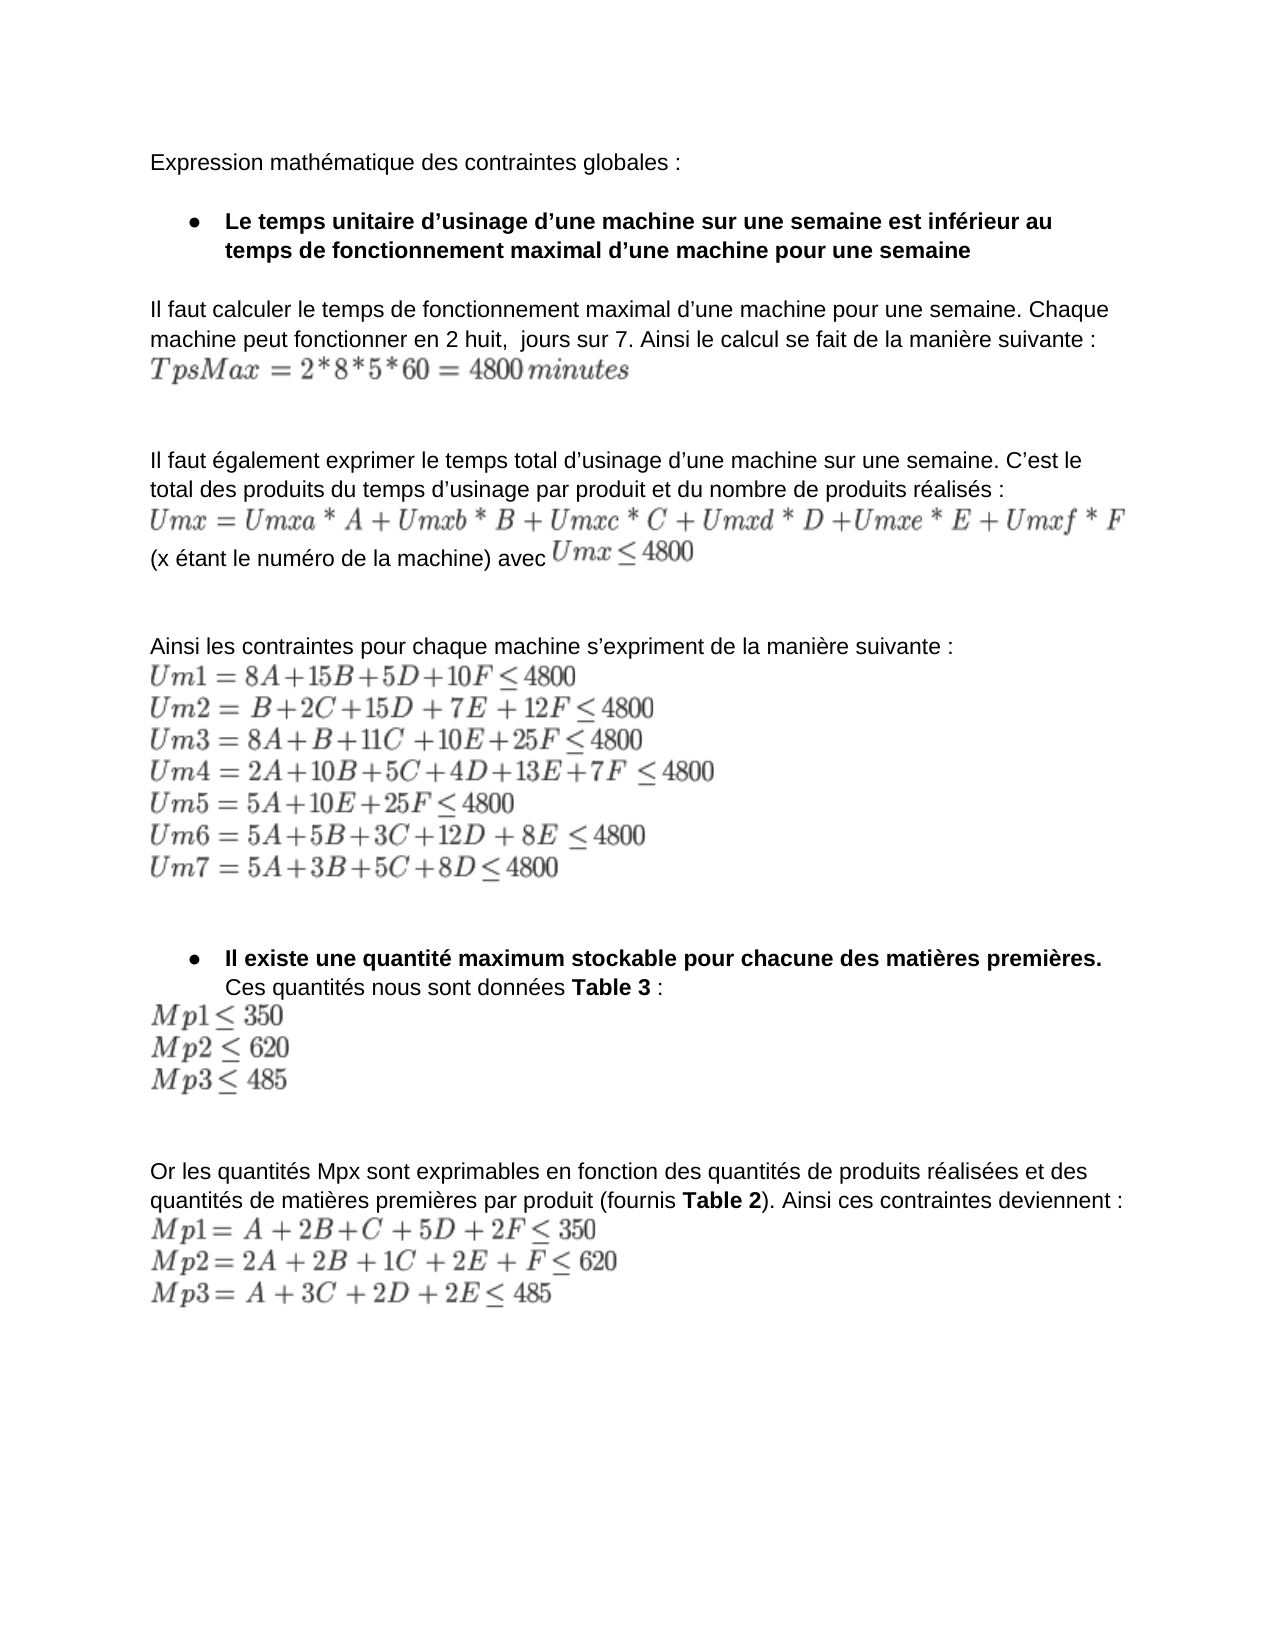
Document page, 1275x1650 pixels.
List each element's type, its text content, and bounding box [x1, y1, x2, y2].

picture [150, 695, 654, 724]
picture [150, 1003, 283, 1032]
picture [150, 663, 575, 692]
picture [150, 758, 714, 787]
text Ainsi les contraintes pour chaque machine s’expriment de la manière suivante : [150, 634, 1125, 659]
picture [150, 1217, 596, 1246]
text Il faut calculer le temps de fonctionnement maximal d’une machine pour une semaine. Chaque machine peut fonctionner en 2 huit, jours sur 7. Ainsi le calcul se fait de la manière suivante : [150, 297, 1125, 352]
list Il existe une quantité maximum stockable pour chacune des matières premières. Ces quantités nous sont données Table 3 : [187, 945, 1125, 1000]
picture [150, 790, 514, 819]
picture [150, 822, 646, 851]
text Il faut également exprimer le temps total d’usinage d’une machine sur une semaine. C’est le total des produits du temps d’usinage par produit et du nombre de produits réalisés : [150, 448, 1125, 503]
text (x étant le numéro de la machine) avec [150, 537, 1125, 571]
picture [552, 540, 694, 567]
picture [150, 1067, 288, 1096]
list Le temps unitaire d’usinage d’une machine sur une semaine est inférieur au temps de fonctionnement maximal d’une machine pour une semaine [187, 209, 1125, 264]
text Expression mathématique des contraintes globales : [150, 150, 1125, 176]
picture [150, 727, 643, 756]
text Or les quantités Mpx sont exprimables en fonction des quantités de produits réalisées et des quantités de matières premières par produit (fournis Table 2). Ainsi ces contraintes deviennent : [150, 1158, 1125, 1213]
picture [150, 1035, 289, 1064]
picture [150, 1280, 552, 1309]
picture [150, 1248, 618, 1277]
picture [150, 506, 1125, 537]
picture [150, 355, 630, 386]
picture [150, 854, 558, 883]
